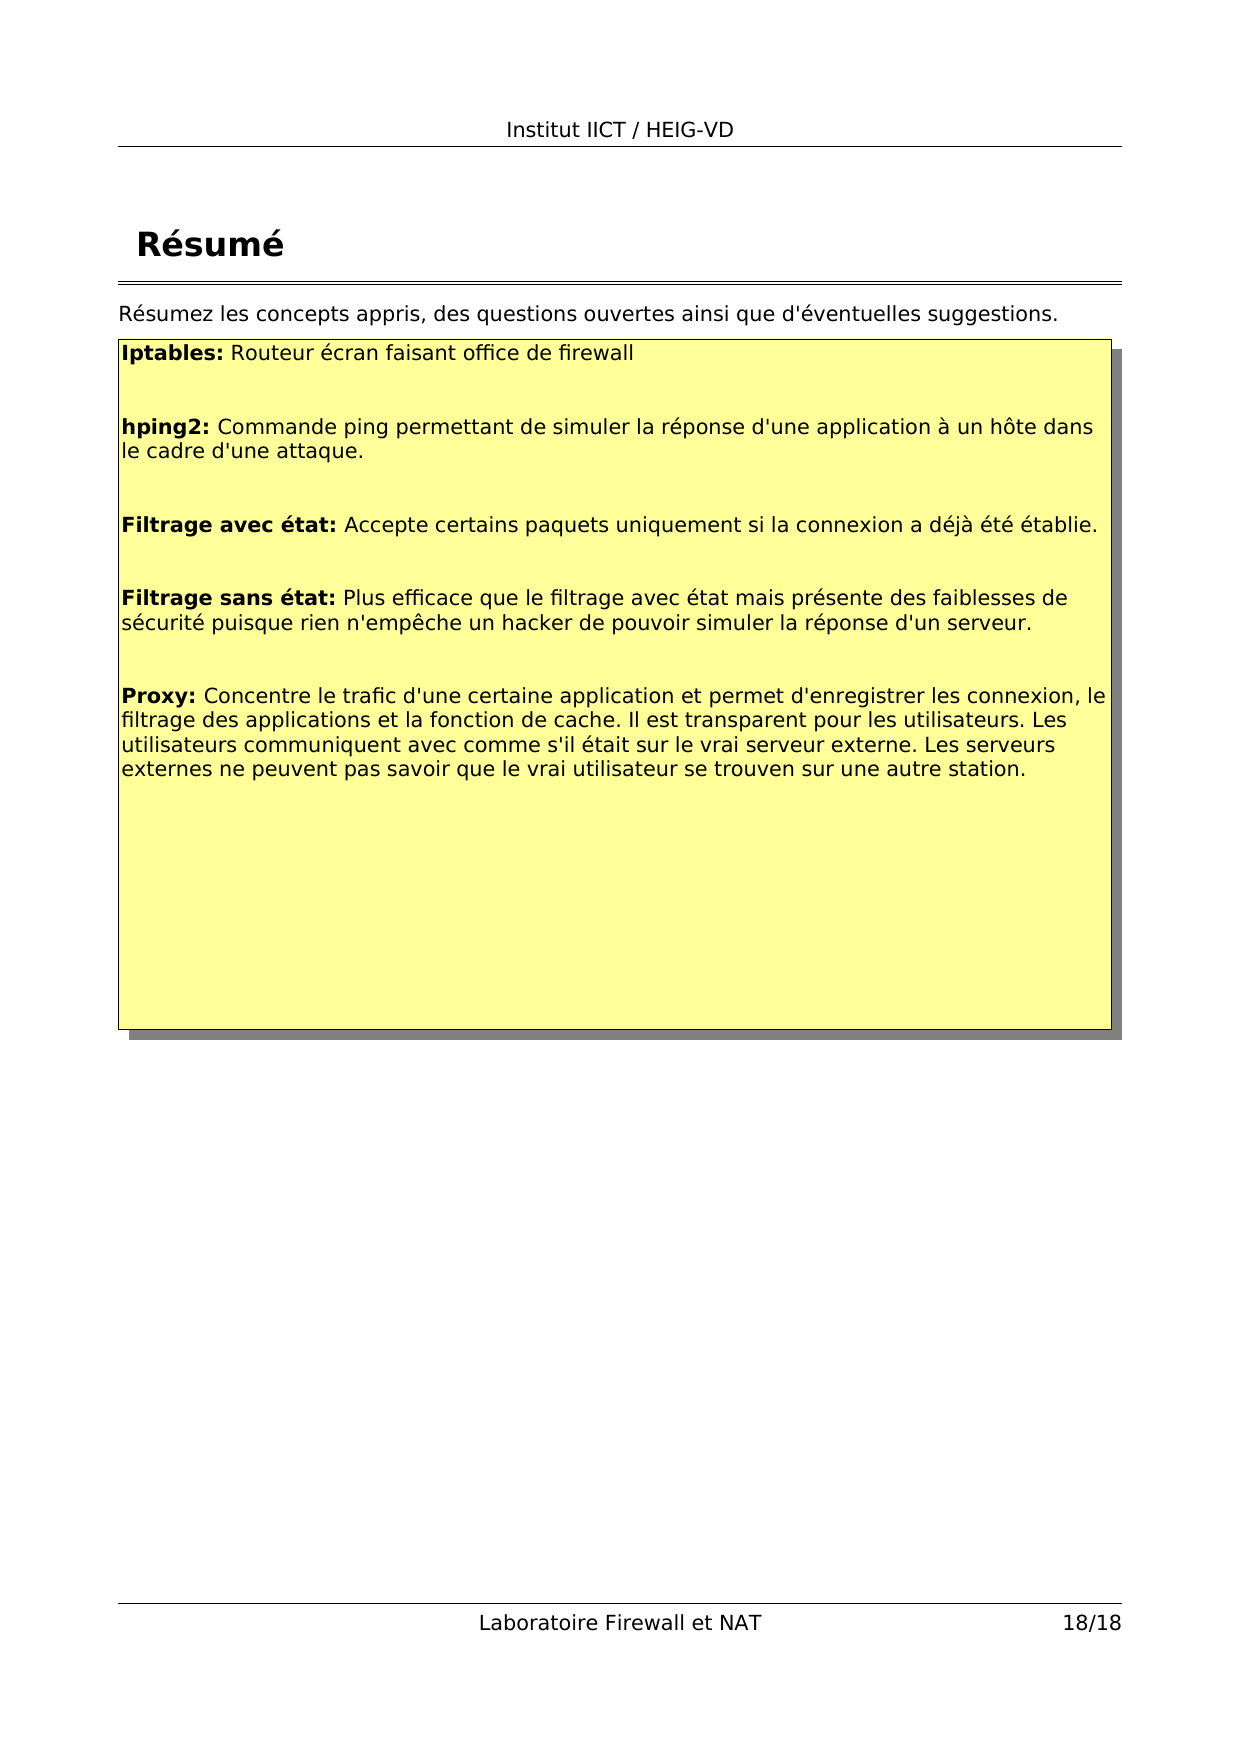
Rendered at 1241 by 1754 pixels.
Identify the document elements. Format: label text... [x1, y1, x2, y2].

text Proxy: Concentre le trafic d'une certaine application et permet d'enregistrer les connexion, le filtrage des applications et la fonction de cache. Il est transparent pour les utilisateurs. Les utilisateurs communiquent avec comme s'il était sur le vrai serveur externe. Les serveurs externes ne peuvent pas savoir que le vrai utilisateur se trouven sur une autre station. [119, 681, 1111, 781]
text Filtrage sans état: Plus efficace que le filtrage avec état mais présente des faiblesses de sécurité puisque rien n'empêche un hacker de pouvoir simuler la réponse d'un serveur. [119, 583, 1111, 635]
subtitle Résumé [118, 208, 1122, 281]
text Résumez les concepts appris, des questions ouvertes ainsi que d'éventuelles suggestions. [118, 302, 1122, 326]
text hping2: Commande ping permettant de simuler la réponse d'une application à un hôte dans le cadre d'une attaque. [119, 412, 1111, 463]
text Iptables: Routeur écran faisant office de firewall [119, 340, 1111, 366]
text Filtrage avec état: Accepte certains paquets uniquement si la connexion a déjà été établie. [119, 510, 1111, 537]
